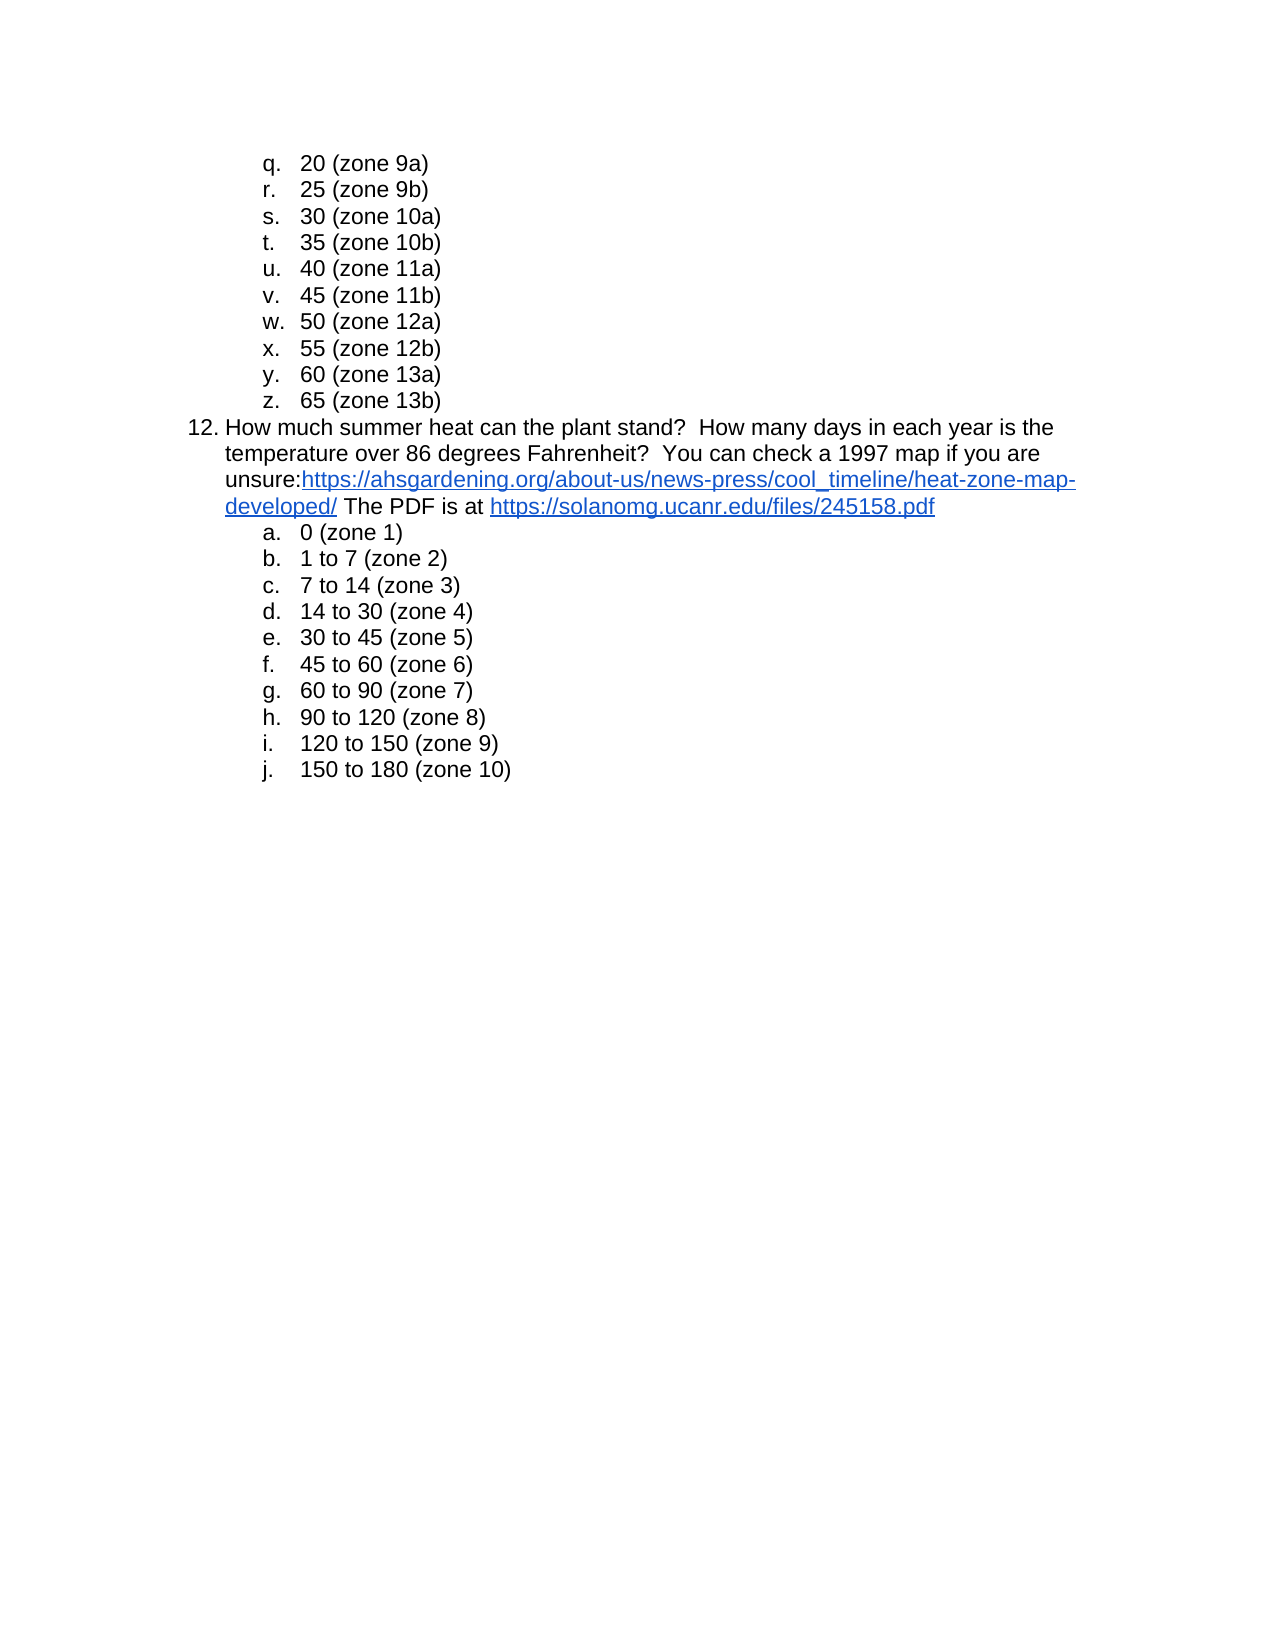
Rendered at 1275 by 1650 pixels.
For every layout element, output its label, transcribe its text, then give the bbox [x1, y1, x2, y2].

list 45 to 60 (zone 6) [262, 651, 1125, 677]
list 20 (zone 9a) [262, 150, 1125, 176]
list 45 (zone 11b) [262, 282, 1125, 308]
list 55 (zone 12b) [262, 334, 1125, 361]
list 25 (zone 9b) [262, 176, 1125, 203]
list 30 (zone 10a) [262, 203, 1125, 229]
list 1 to 7 (zone 2) [262, 545, 1125, 572]
list 30 to 45 (zone 5) [262, 624, 1125, 651]
list 50 (zone 12a) [262, 308, 1125, 334]
list 90 to 120 (zone 8) [262, 703, 1125, 730]
list 40 (zone 11a) [262, 255, 1125, 282]
list How much summer heat can the plant stand? How many days in each year is the temperature over 86 degrees Fahrenheit? You can check a 1997 map if you are unsure:https://ahsgardening.org/about-us/news-press/cool_timeline/heat-zone-map-developed/ The PDF is at https://solanomg.ucanr.edu/files/245158.pdf [187, 413, 1125, 519]
list 60 (zone 13a) [262, 361, 1125, 387]
list 14 to 30 (zone 4) [262, 598, 1125, 624]
list 35 (zone 10b) [262, 229, 1125, 255]
list 65 (zone 13b) [262, 387, 1125, 413]
list 7 to 14 (zone 3) [262, 572, 1125, 598]
list 150 to 180 (zone 10) [262, 756, 1125, 782]
list 0 (zone 1) [262, 519, 1125, 545]
list 120 to 150 (zone 9) [262, 730, 1125, 756]
list 60 to 90 (zone 7) [262, 677, 1125, 703]
